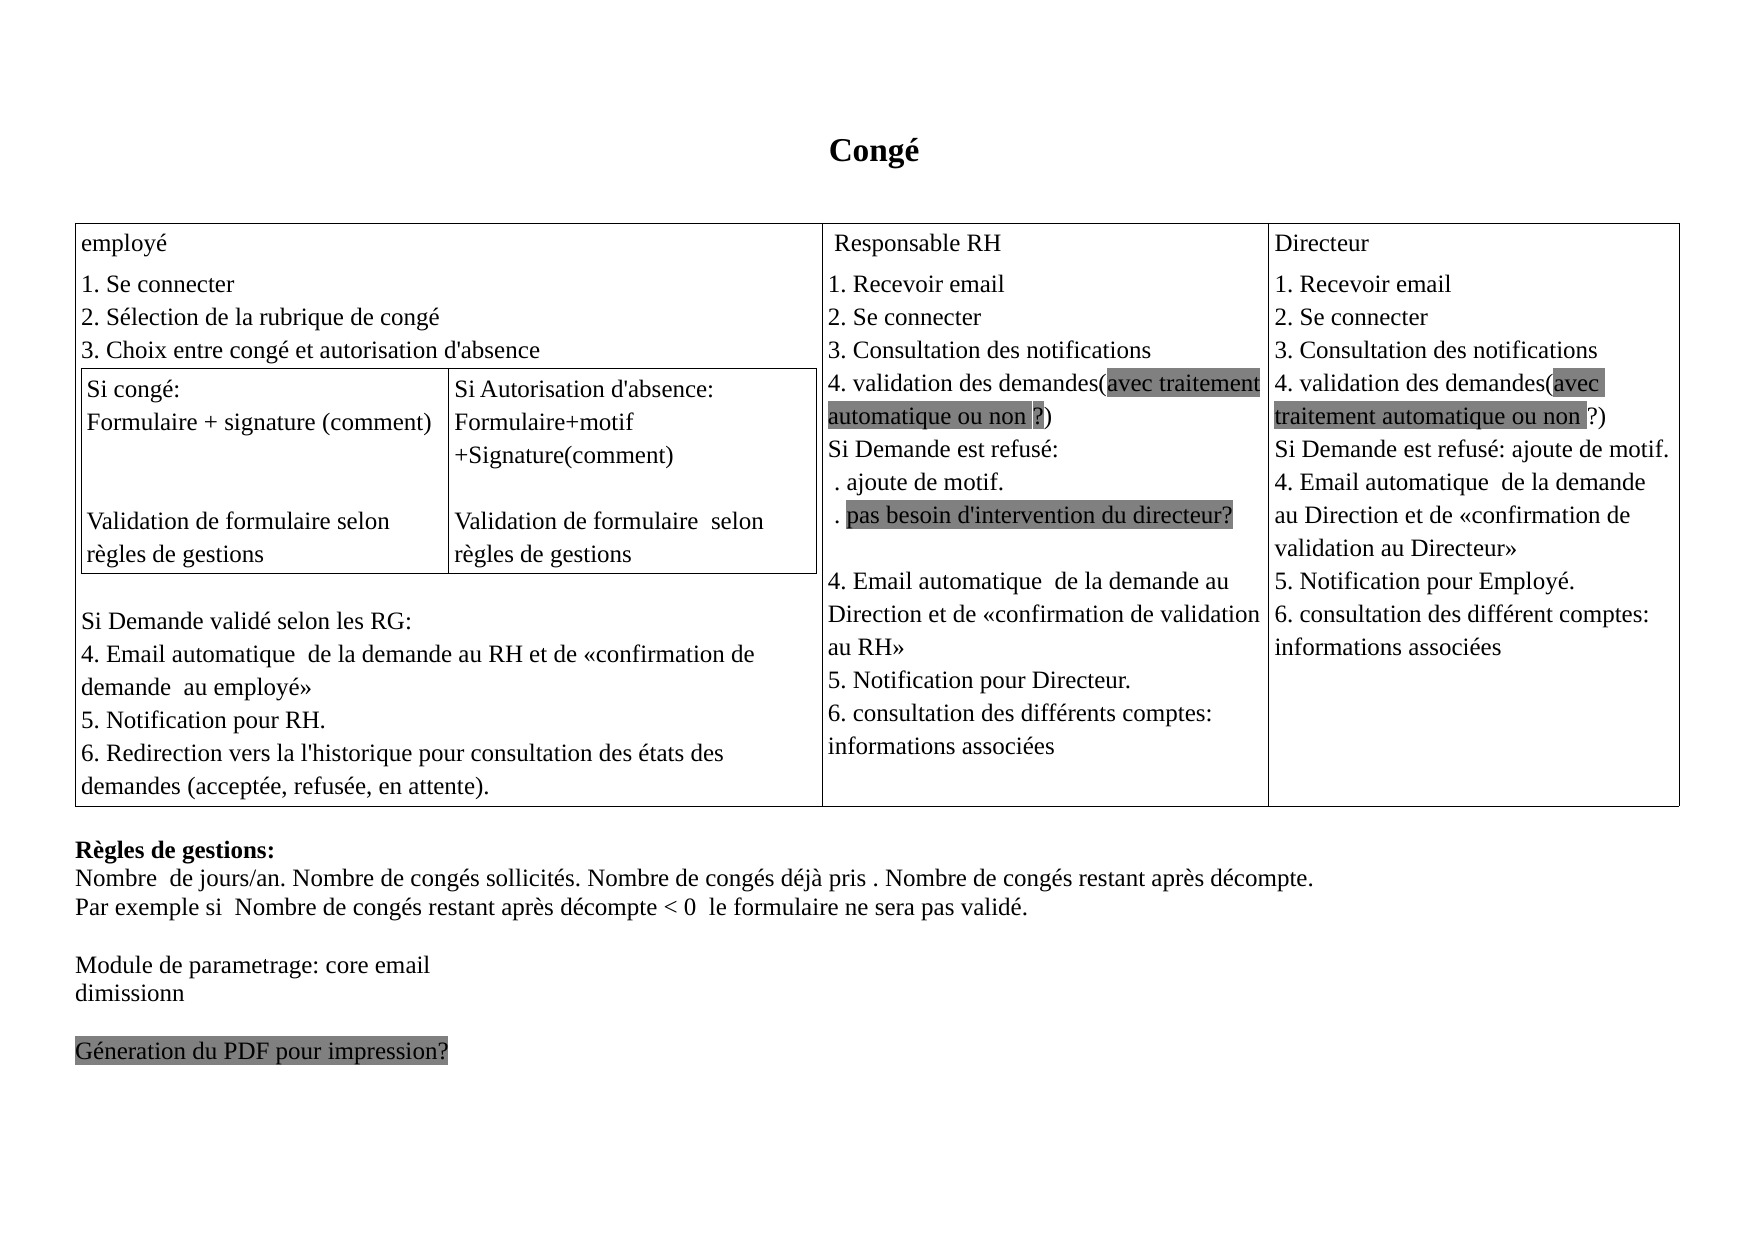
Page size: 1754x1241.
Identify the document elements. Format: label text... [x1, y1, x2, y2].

text Module de parametrage: core email [75, 950, 1679, 978]
table_header employé [76, 224, 822, 263]
text Géneration du PDF pour impression? [75, 1036, 1679, 1065]
table_cell 1. Recevoir email 2. Se connecter 3. Consultation des notifications 4. validation des demandes(avec traitement automatique ou non ?) Si Demande est refusé: ajoute de motif. 4. Email automatique de la demande au Direction et de «confirmation de validation au Directeur» 5. Notification pour Employé. 6. consultation des différent comptes: informations associées [1269, 263, 1679, 806]
table_header Responsable RH [823, 224, 1268, 263]
table_header Directeur [1269, 224, 1679, 263]
text Congé [75, 131, 1679, 169]
table_cell 1. Se connecter 2. Sélection de la rubrique de congé 3. Choix entre congé et autorisation d'absence Si Demande validé selon les RG: 4. Email automatique de la demande au RH et de «confirmation de demande au employé» 5. Notification pour RH. 6. Redirection vers la l'historique pour consultation des états des demandes (acceptée, refusée, en attente). [76, 263, 822, 806]
text Par exemple si Nombre de congés restant après décompte < 0 le formulaire ne sera pas validé. [75, 892, 1679, 921]
text dimissionn [75, 978, 1679, 1007]
text Nombre de jours/an. Nombre de congés sollicités. Nombre de congés déjà pris . Nombre de congés restant après décompte. [75, 863, 1679, 892]
text Règles de gestions: [75, 835, 1679, 863]
table_header Si congé: Formulaire + signature (comment) Validation de formulaire selon règles de gestions [82, 369, 448, 573]
table_cell 1. Recevoir email 2. Se connecter 3. Consultation des notifications 4. validation des demandes(avec traitement automatique ou non ?) Si Demande est refusé: . ajoute de motif. . pas besoin d'intervention du directeur? 4. Email automatique de la demande au Direction et de «confirmation de validation au RH» 5. Notification pour Directeur. 6. consultation des différents comptes: informations associées [823, 263, 1268, 806]
table_header Si Autorisation d'absence: Formulaire+motif +Signature(comment) Validation de formulaire selon règles de gestions [449, 369, 816, 573]
